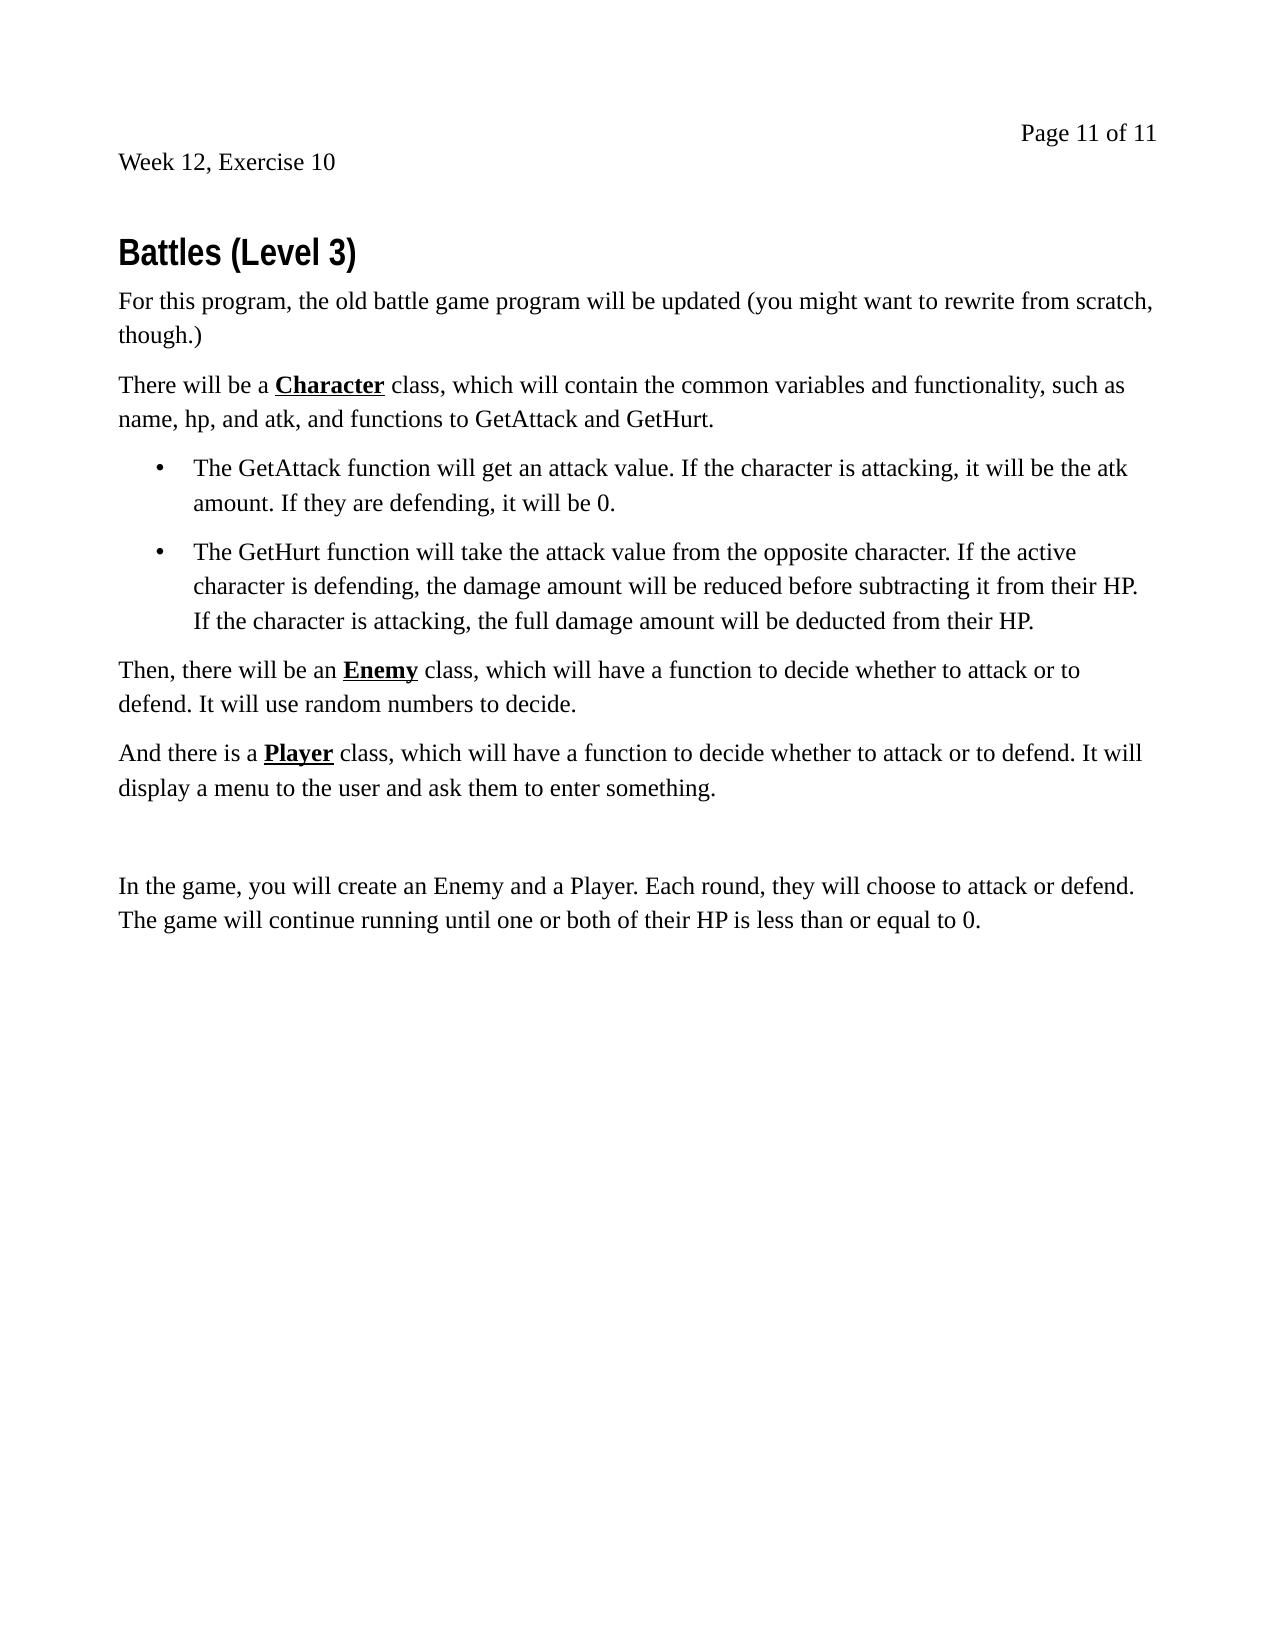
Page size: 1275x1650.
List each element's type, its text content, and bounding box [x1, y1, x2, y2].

text In the game, you will create an Enemy and a Player. Each round, they will choose to attack or defend. The game will continue running until one or both of their HP is less than or equal to 0. [118, 871, 1157, 934]
text And there is a Player class, which will have a function to decide whether to attack or to defend. It will display a menu to the user and ask them to enter something. [118, 738, 1157, 802]
text There will be a Character class, which will contain the common variables and functionality, such as name, hp, and atk, and functions to GetAttack and GetHurt. [118, 370, 1157, 433]
text For this program, the old battle game program will be updated (you might want to rewrite from scratch, though.) [118, 286, 1157, 349]
subtitle Battles (Level 3) [118, 230, 1157, 274]
text Then, there will be an Enemy class, which will have a function to decide whether to attack or to defend. It will use random numbers to decide. [118, 655, 1157, 718]
list The GetHurt function will take the attack value from the opposite character. If the active character is defending, the damage amount will be reduced before subtracting it from their HP. If the character is attacking, the full damage amount will be deducted from their HP. [156, 537, 1157, 634]
list The GetAttack function will get an attack value. If the character is attacking, it will be the atk amount. If they are defending, it will be 0. [156, 453, 1157, 516]
